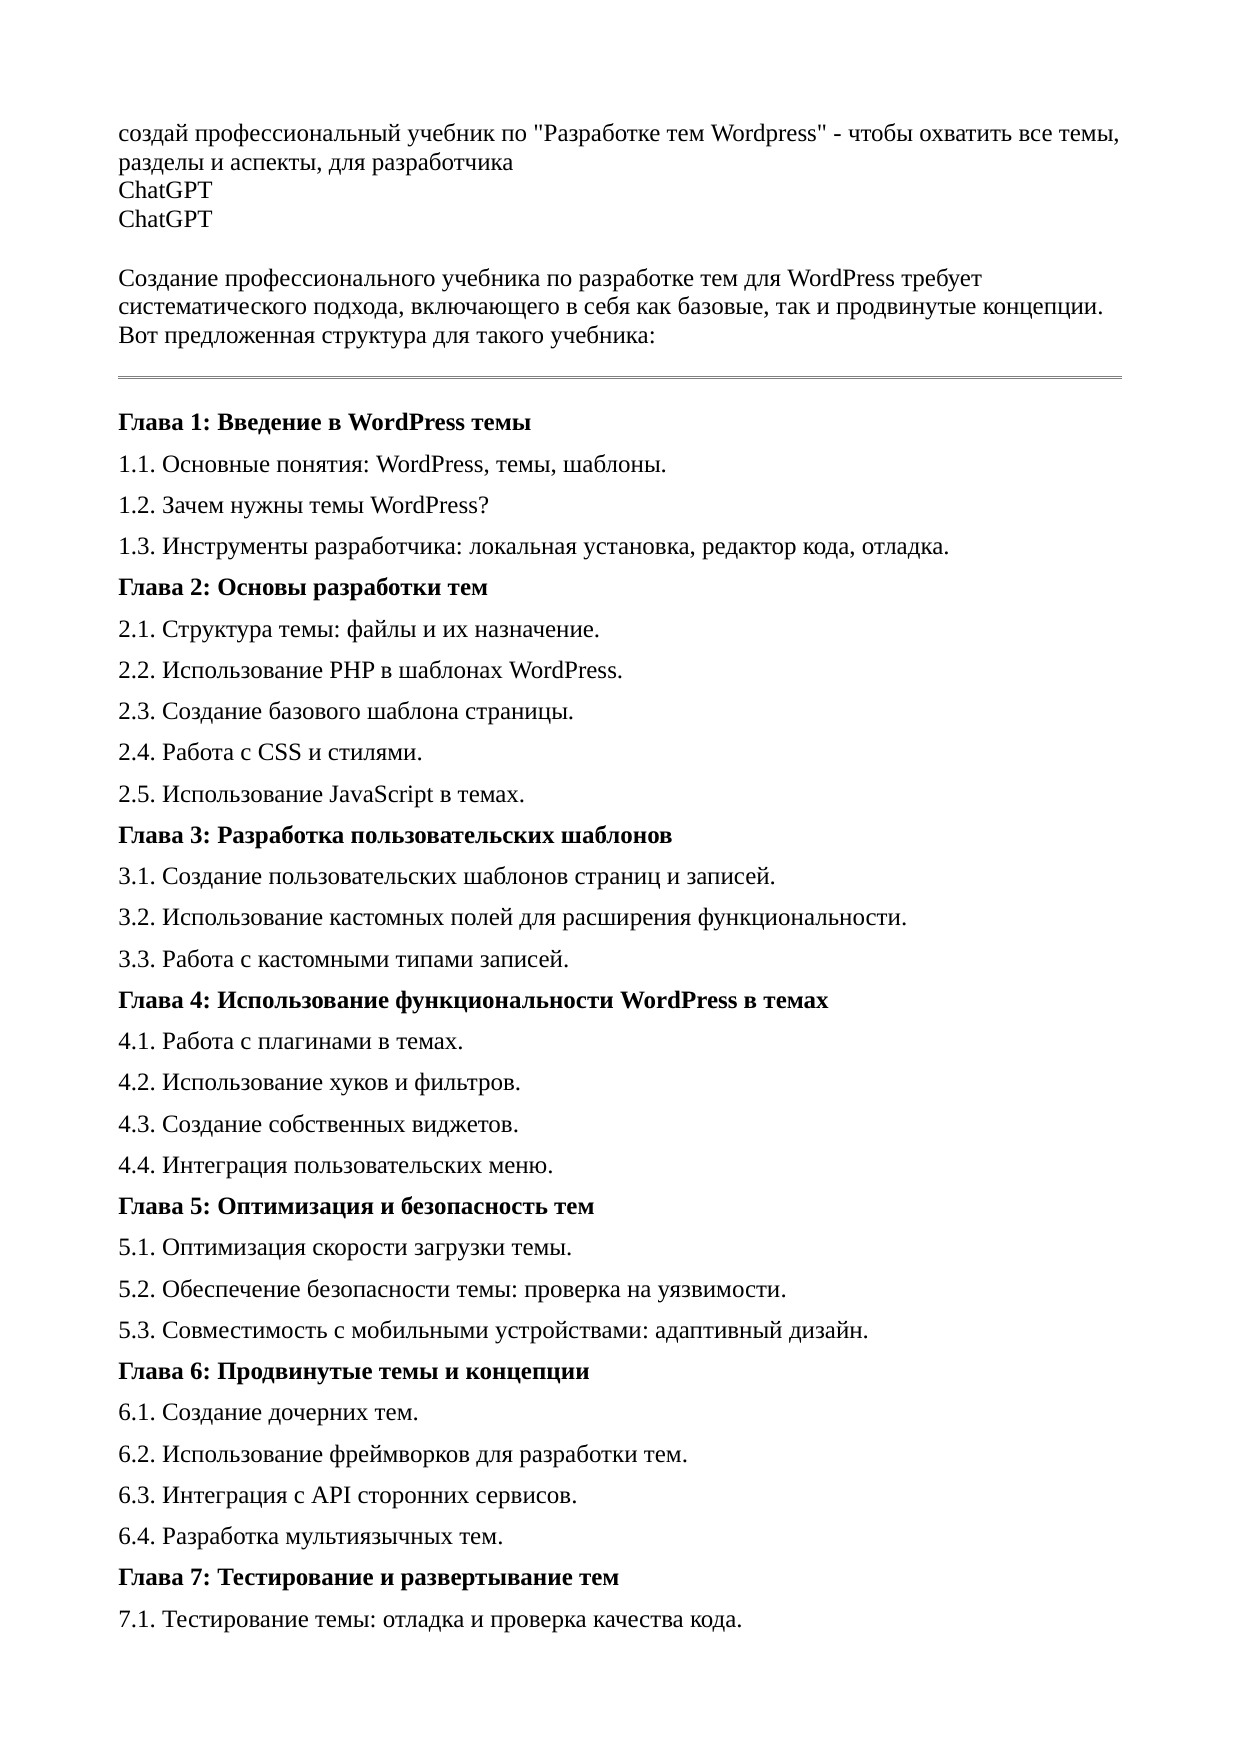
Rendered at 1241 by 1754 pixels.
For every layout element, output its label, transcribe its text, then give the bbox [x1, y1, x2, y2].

text 6.1. Создание дочерних тем. [118, 1397, 1122, 1426]
text 4.4. Интеграция пользовательских меню. [118, 1150, 1122, 1179]
text 6.2. Использование фреймворков для разработки тем. [118, 1439, 1122, 1467]
text Глава 4: Использование функциональности WordPress в темах [118, 985, 1122, 1014]
text 4.1. Работа с плагинами в темах. [118, 1026, 1122, 1055]
text 5.2. Обеспечение безопасности темы: проверка на уязвимости. [118, 1274, 1122, 1302]
text создай профессиональный учебник по "Разработке тем Wordpress" - чтобы охватить все темы, разделы и аспекты, для разработчика [118, 118, 1122, 176]
text ChatGPT [118, 204, 1122, 233]
text Глава 7: Тестирование и развертывание тем [118, 1562, 1122, 1591]
text 2.4. Работа с CSS и стилями. [118, 737, 1122, 766]
text 2.1. Структура темы: файлы и их назначение. [118, 614, 1122, 642]
text 2.5. Использование JavaScript в темах. [118, 779, 1122, 807]
text Глава 5: Оптимизация и безопасность тем [118, 1191, 1122, 1220]
text Глава 2: Основы разработки тем [118, 572, 1122, 601]
text Глава 6: Продвинутые темы и концепции [118, 1356, 1122, 1385]
text 1.3. Инструменты разработчика: локальная установка, редактор кода, отладка. [118, 531, 1122, 560]
text 7.1. Тестирование темы: отладка и проверка качества кода. [118, 1604, 1122, 1632]
text 2.2. Использование PHP в шаблонах WordPress. [118, 655, 1122, 684]
text 3.3. Работа с кастомными типами записей. [118, 944, 1122, 972]
text 2.3. Создание базового шаблона страницы. [118, 696, 1122, 725]
text 4.3. Создание собственных виджетов. [118, 1109, 1122, 1137]
text 6.4. Разработка мультиязычных тем. [118, 1521, 1122, 1550]
text 5.3. Совместимость с мобильными устройствами: адаптивный дизайн. [118, 1315, 1122, 1344]
text 3.1. Создание пользовательских шаблонов страниц и записей. [118, 861, 1122, 890]
text 5.1. Оптимизация скорости загрузки темы. [118, 1232, 1122, 1261]
text ChatGPT [118, 176, 1122, 204]
text 6.3. Интеграция с API сторонних сервисов. [118, 1480, 1122, 1509]
text Создание профессионального учебника по разработке тем для WordPress требует систематического подхода, включающего в себя как базовые, так и продвинутые концепции. Вот предложенная структура для такого учебника: [118, 263, 1122, 349]
text Глава 3: Разработка пользовательских шаблонов [118, 820, 1122, 849]
text Глава 1: Введение в WordPress темы [118, 407, 1122, 436]
text 1.1. Основные понятия: WordPress, темы, шаблоны. [118, 449, 1122, 477]
text 1.2. Зачем нужны темы WordPress? [118, 490, 1122, 519]
text 3.2. Использование кастомных полей для расширения функциональности. [118, 902, 1122, 931]
text 4.2. Использование хуков и фильтров. [118, 1067, 1122, 1096]
